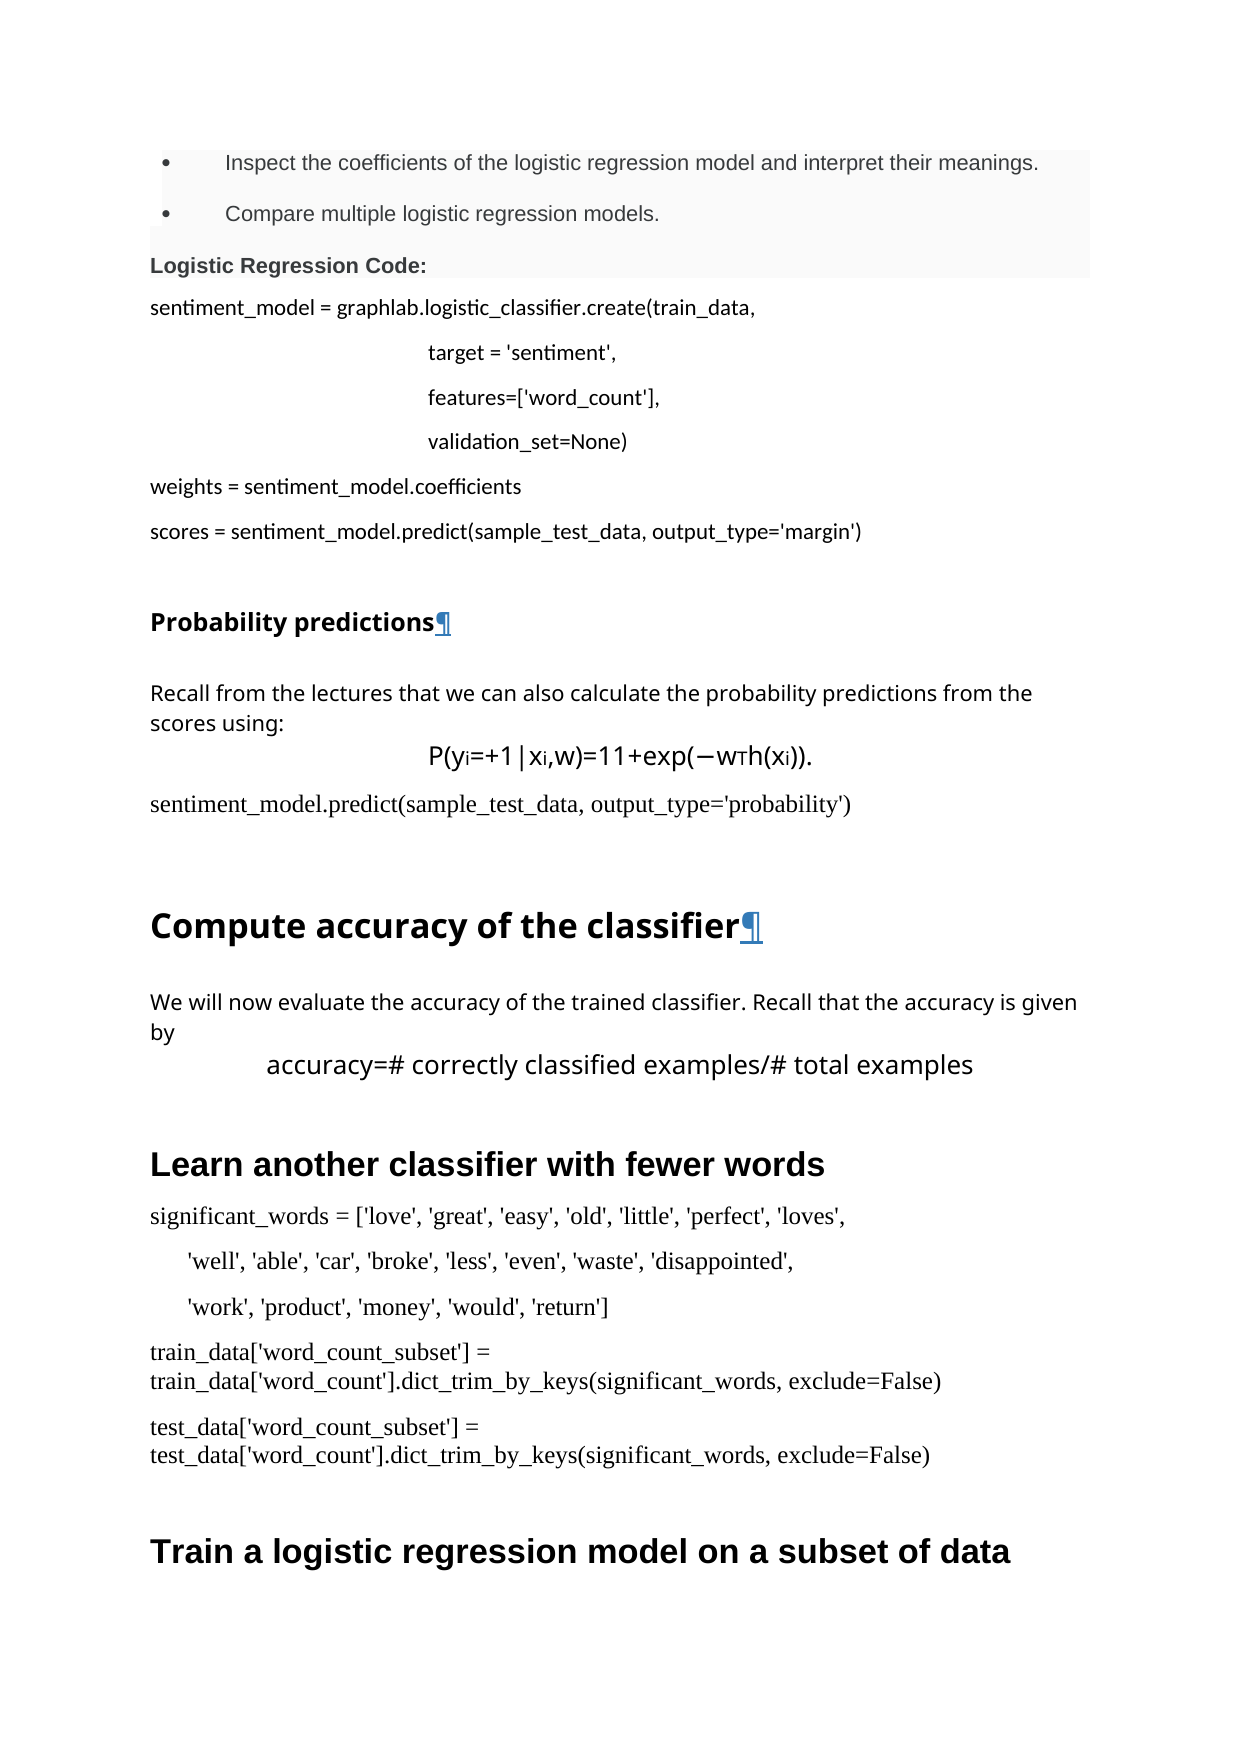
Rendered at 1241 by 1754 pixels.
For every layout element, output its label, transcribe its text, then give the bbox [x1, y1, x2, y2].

list Inspect the coefficients of the logistic regression model and interpret their meanings. [162, 150, 1090, 175]
text P(yi=+1|xi,w)=11+exp(−wTh(xi)). [150, 737, 1090, 773]
text significant_words = ['love', 'great', 'easy', 'old', 'little', 'perfect', 'loves', [150, 1201, 1090, 1229]
subtitle Probability predictions¶ [150, 605, 1090, 639]
text Logistic Regression Code: [150, 252, 1090, 278]
text sentiment_model = graphlab.logistic_classifier.create(train_data, [150, 293, 1090, 321]
text Learn another classifier with fewer words [150, 1144, 1090, 1184]
text validation_set=None) [150, 427, 1090, 455]
text test_data['word_count_subset'] = test_data['word_count'].dict_trim_by_keys(significant_words, exclude=False) [150, 1412, 1090, 1469]
text weights = sentiment_model.coefficients [150, 472, 1090, 500]
text scores = sentiment_model.predict(sample_test_data, output_type='margin') [150, 517, 1090, 545]
text Train a logistic regression model on a subset of data [150, 1531, 1090, 1571]
text train_data['word_count_subset'] = train_data['word_count'].dict_trim_by_keys(significant_words, exclude=False) [150, 1337, 1090, 1395]
text Recall from the lectures that we can also calculate the probability predictions from the scores using: [150, 678, 1090, 737]
list Compare multiple logistic regression models. [162, 201, 1090, 226]
text 'well', 'able', 'car', 'broke', 'less', 'even', 'waste', 'disappointed', [150, 1246, 1090, 1275]
text sentiment_model.predict(sample_test_data, output_type='probability') [150, 789, 1090, 818]
subtitle Compute accuracy of the classifier¶ [150, 902, 1090, 949]
text accuracy=# correctly classified examples/# total examples [150, 1047, 1090, 1082]
text We will now evaluate the accuracy of the trained classifier. Recall that the accuracy is given by [150, 987, 1090, 1047]
text 'work', 'product', 'money', 'would', 'return'] [150, 1292, 1090, 1321]
text target = 'sentiment', [150, 338, 1090, 366]
text features=['word_count'], [150, 383, 1090, 411]
